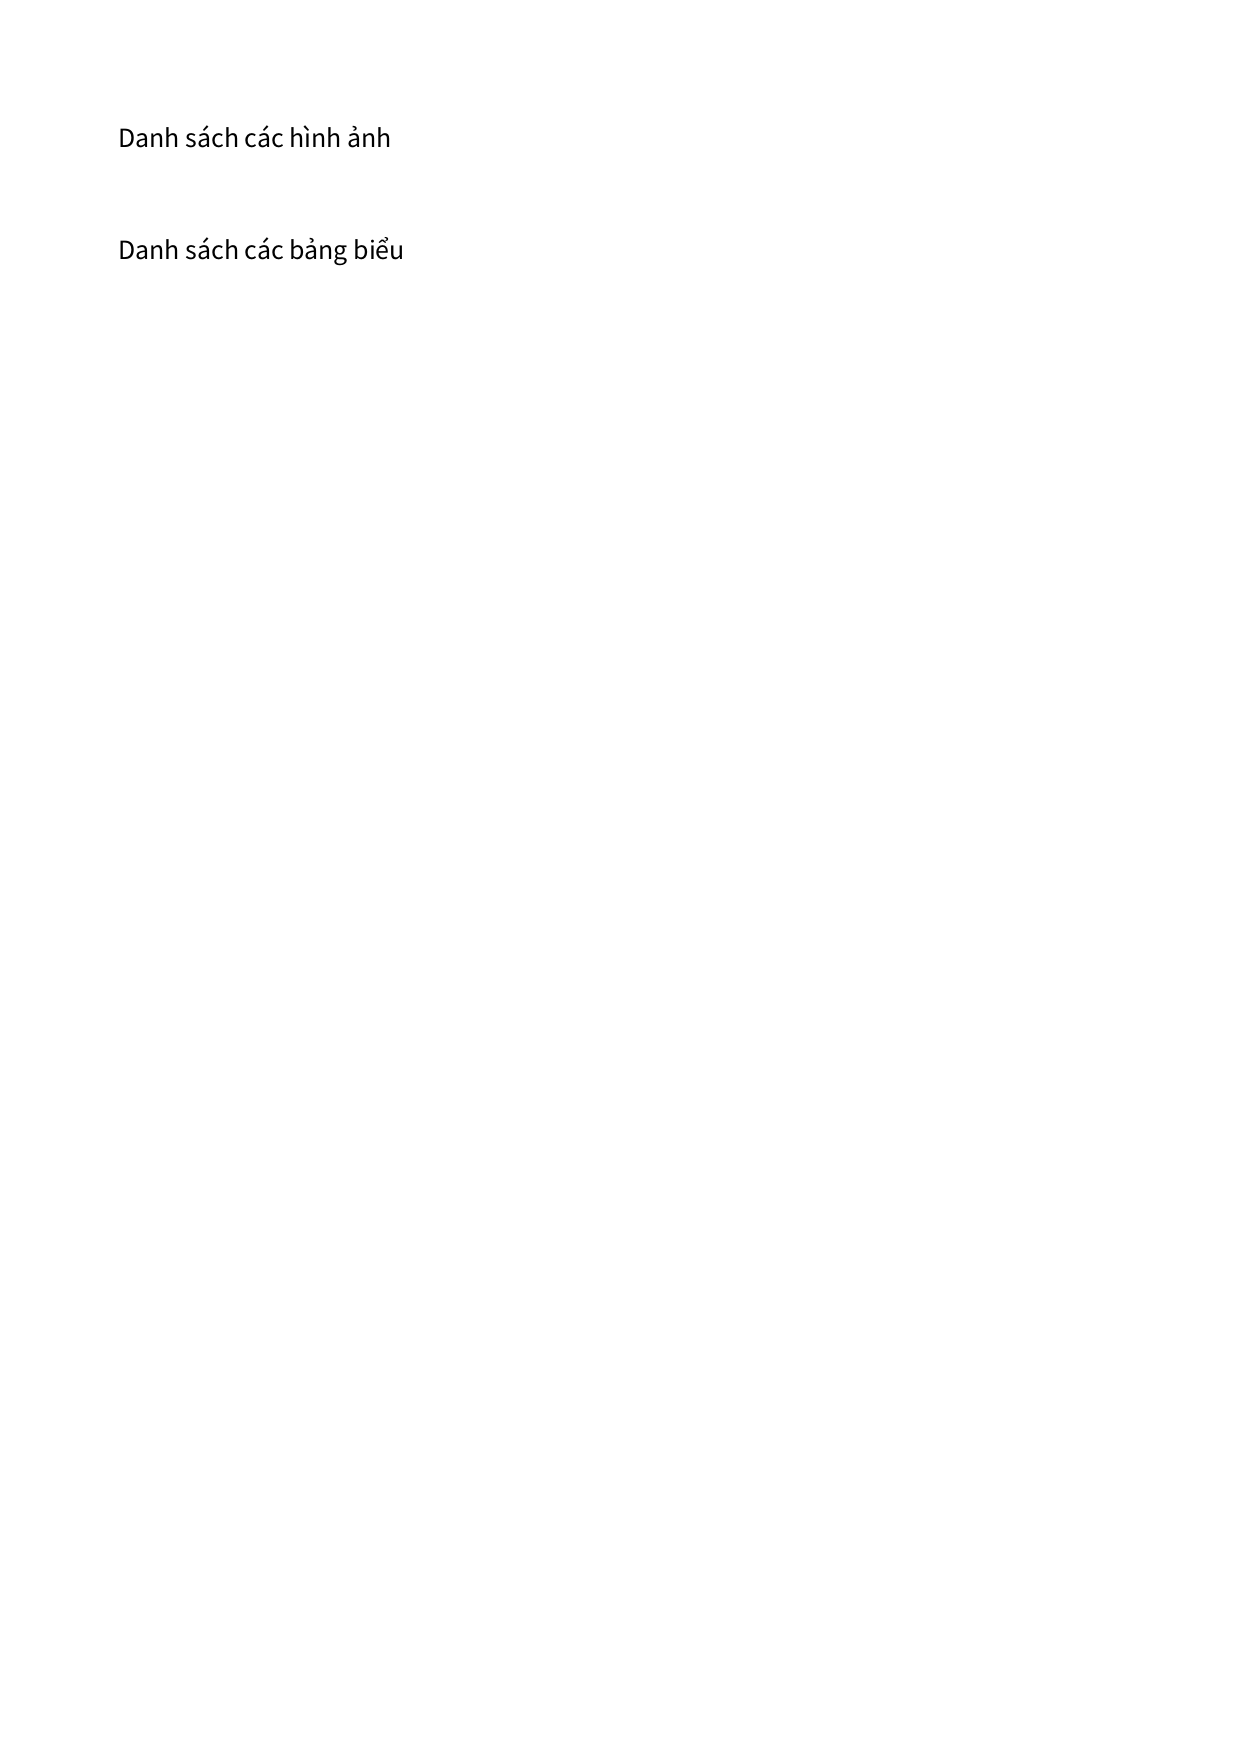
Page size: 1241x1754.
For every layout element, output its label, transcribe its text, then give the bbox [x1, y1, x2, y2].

text Danh sách các hình ảnh [118, 118, 1122, 154]
text Danh sách các bảng biểu [118, 231, 1122, 267]
